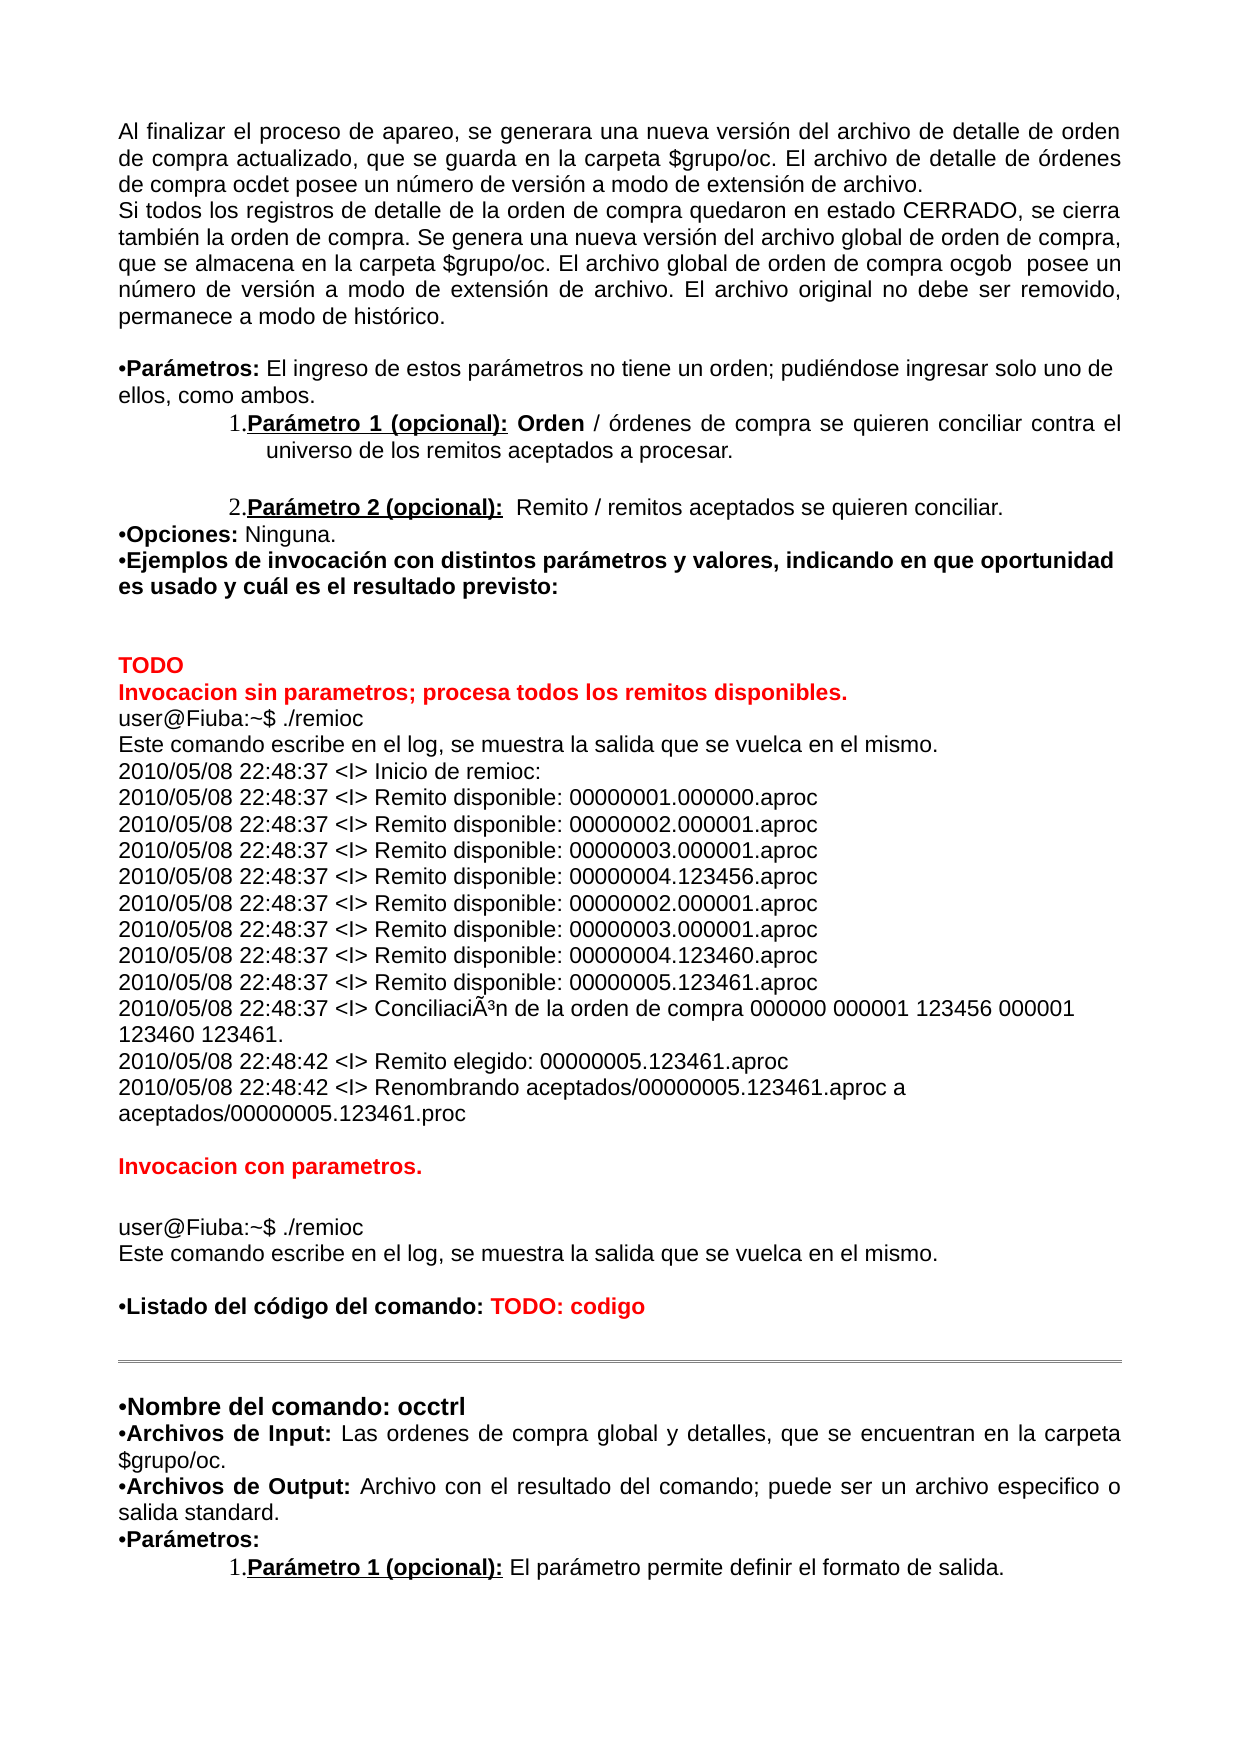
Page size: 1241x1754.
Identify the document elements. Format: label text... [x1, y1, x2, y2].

list Listado del código del comando: TODO: codigo [118, 1293, 1122, 1319]
text 2010/05/08 22:48:37 <I> Remito disponible: 00000002.000001.aproc [118, 811, 1122, 837]
text 2010/05/08 22:48:37 <I> Remito disponible: 00000003.000001.aproc [118, 916, 1122, 942]
text 2010/05/08 22:48:37 <I> Remito disponible: 00000003.000001.aproc [118, 837, 1122, 863]
text 2010/05/08 22:48:42 <I> Renombrando aceptados/00000005.123461.aproc a aceptados/00000005.123461.proc [118, 1074, 1122, 1127]
list Ejemplos de invocación con distintos parámetros y valores, indicando en que oportunidad es usado y cuál es el resultado previsto: [118, 547, 1122, 600]
list Archivos de Output: Archivo con el resultado del comando; puede ser un archivo especifico o salida standard. [118, 1473, 1122, 1526]
list Opciones: Ninguna. [118, 521, 1122, 547]
list Parámetro 1 (opcional): Orden / órdenes de compra se quieren conciliar contra el universo de los remitos aceptados a procesar. [228, 408, 1122, 463]
list Parámetros: [118, 1526, 1122, 1552]
list TODO [118, 652, 1122, 679]
text 2010/05/08 22:48:37 <I> Remito disponible: 00000005.123461.aproc [118, 969, 1122, 995]
list Parámetros: El ingreso de estos parámetros no tiene un orden; pudiéndose ingresar solo uno de ellos, como ambos. [118, 355, 1122, 408]
list Invocacion con parametros. [118, 1153, 1122, 1179]
list Este comando escribe en el log, se muestra la salida que se vuelca en el mismo. [118, 731, 1122, 758]
list user@Fiuba:~$ ./remioc [118, 1213, 1122, 1240]
text 2010/05/08 22:48:37 <I> Remito disponible: 00000004.123456.aproc [118, 863, 1122, 889]
list Parámetro 1 (opcional): El parámetro permite definir el formato de salida. [228, 1552, 1122, 1581]
list Este comando escribe en el log, se muestra la salida que se vuelca en el mismo. [118, 1240, 1122, 1266]
list Si todos los registros de detalle de la orden de compra quedaron en estado CERRADO, se cierra también la orden de compra. Se genera una nueva versión del archivo global de orden de compra, que se almacena en la carpeta $grupo/oc. El archivo global de orden de compra ocgob posee un número de versión a modo de extensión de archivo. El archivo original no debe ser removido, permanece a modo de histórico. [118, 197, 1122, 329]
text 2010/05/08 22:48:37 <I> Remito disponible: 00000002.000001.aproc [118, 889, 1122, 916]
list Al finalizar el proceso de apareo, se generara una nueva versión del archivo de detalle de orden de compra actualizado, que se guarda en la carpeta $grupo/oc. El archivo de detalle de órdenes de compra ocdet posee un número de versión a modo de extensión de archivo. [118, 118, 1122, 197]
text 2010/05/08 22:48:42 <I> Remito elegido: 00000005.123461.aproc [118, 1048, 1122, 1074]
list Invocacion sin parametros; procesa todos los remitos disponibles. [118, 679, 1122, 705]
text 2010/05/08 22:48:37 <I> Remito disponible: 00000001.000000.aproc [118, 784, 1122, 811]
list Nombre del comando: occtrl [118, 1391, 1122, 1420]
list user@Fiuba:~$ ./remioc [118, 705, 1122, 731]
list Archivos de Input: Las ordenes de compra global y detalles, que se encuentran en la carpeta $grupo/oc. [118, 1420, 1122, 1473]
text 2010/05/08 22:48:37 <I> ConciliaciÃ³n de la orden de compra 000000 000001 123456 000001 123460 123461. [118, 995, 1122, 1048]
list Parámetro 2 (opcional): Remito / remitos aceptados se quieren conciliar. [228, 492, 1122, 521]
text 2010/05/08 22:48:37 <I> Remito disponible: 00000004.123460.aproc [118, 942, 1122, 969]
text 2010/05/08 22:48:37 <I> Inicio de remioc: [118, 758, 1122, 784]
